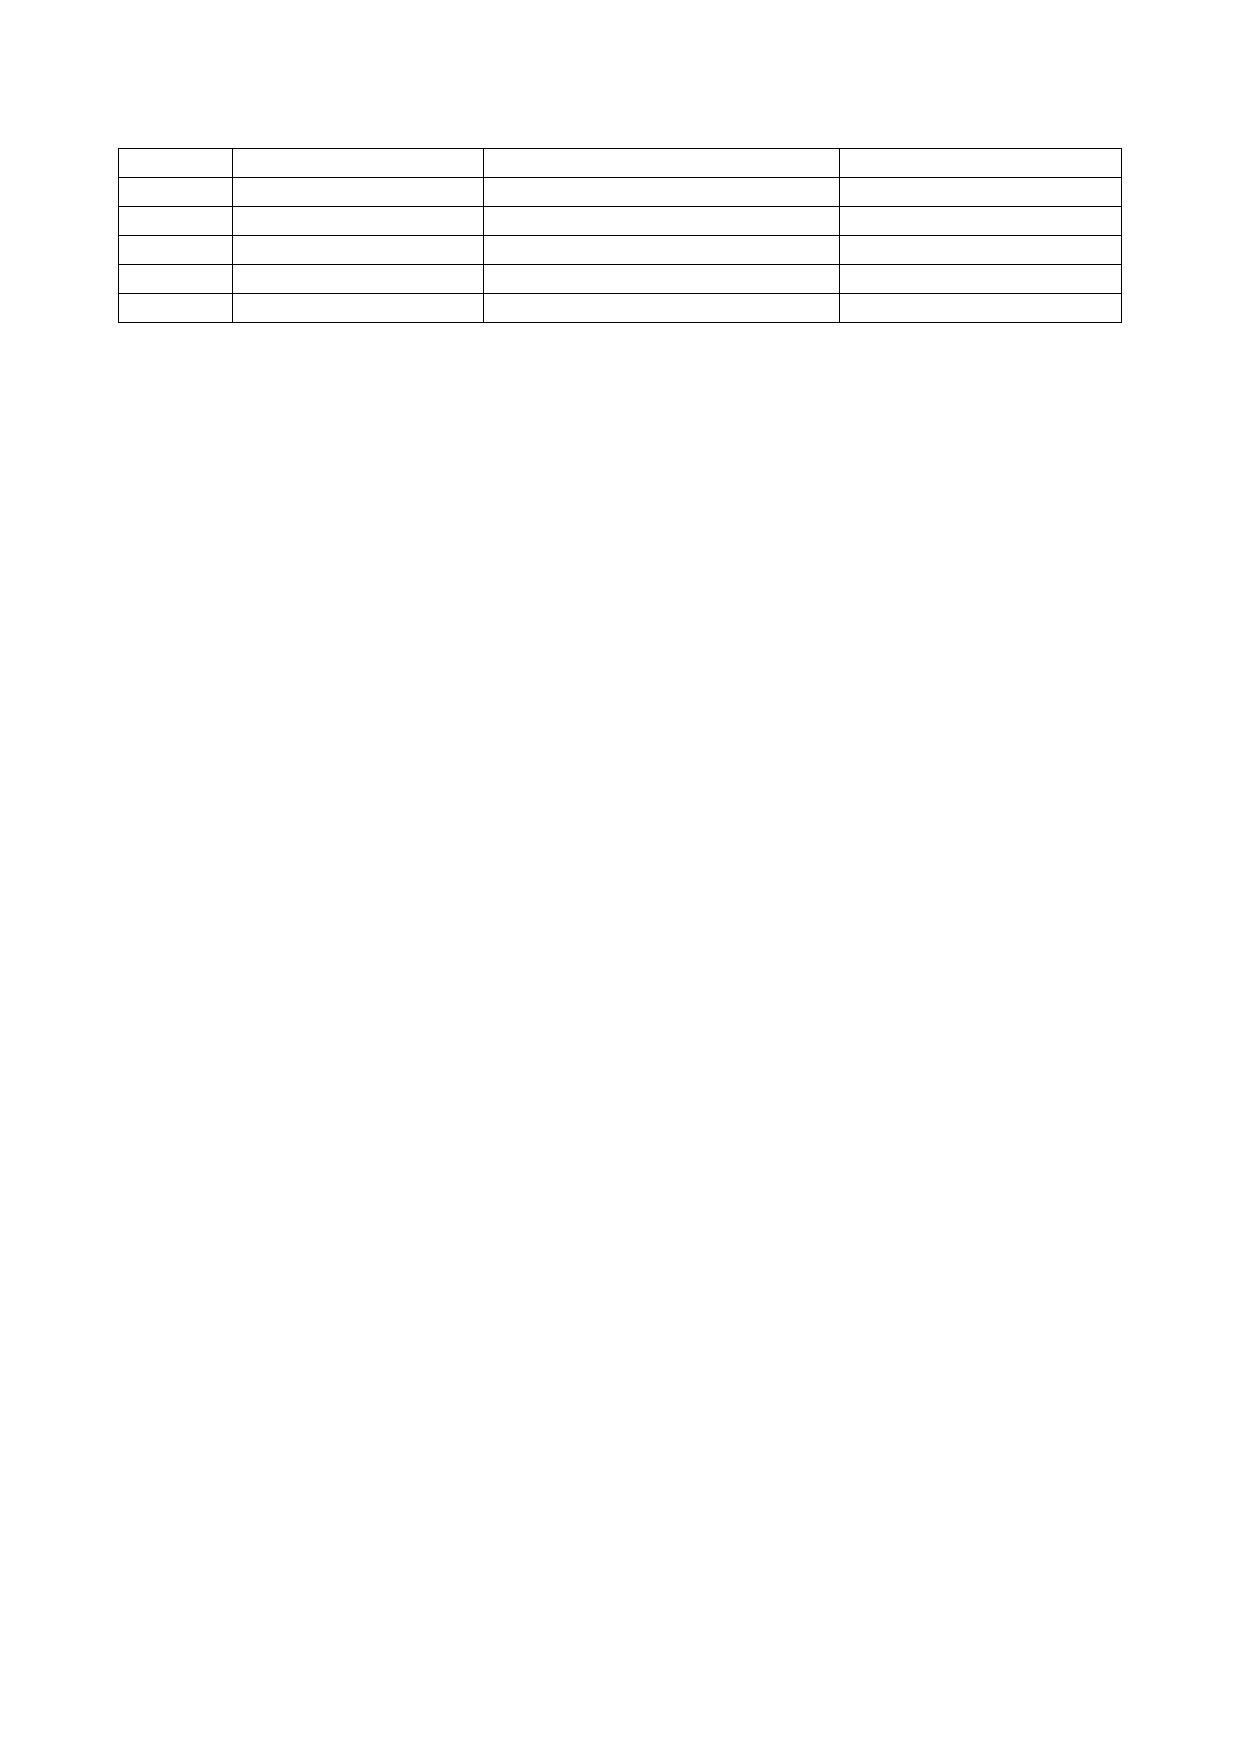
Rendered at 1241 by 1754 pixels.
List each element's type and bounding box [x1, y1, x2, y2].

table_cell [119, 149, 232, 177]
table_cell [484, 236, 839, 264]
table_cell [484, 265, 839, 293]
table_cell [484, 149, 839, 177]
table_cell [840, 178, 1121, 206]
table_cell [233, 236, 483, 264]
table_cell [233, 207, 483, 235]
table_cell [484, 207, 839, 235]
table_cell [233, 294, 483, 322]
table_cell [233, 149, 483, 177]
table_cell [840, 265, 1121, 293]
table_cell [840, 149, 1121, 177]
table_cell [484, 294, 839, 322]
table_cell [840, 236, 1121, 264]
table_cell [119, 236, 232, 264]
table_cell [840, 294, 1121, 322]
table_cell [233, 265, 483, 293]
table_cell [119, 294, 232, 322]
table_cell [119, 207, 232, 235]
table_cell [119, 265, 232, 293]
table_cell [119, 178, 232, 206]
table_cell [484, 178, 839, 206]
table_cell [840, 207, 1121, 235]
table_cell [233, 178, 483, 206]
